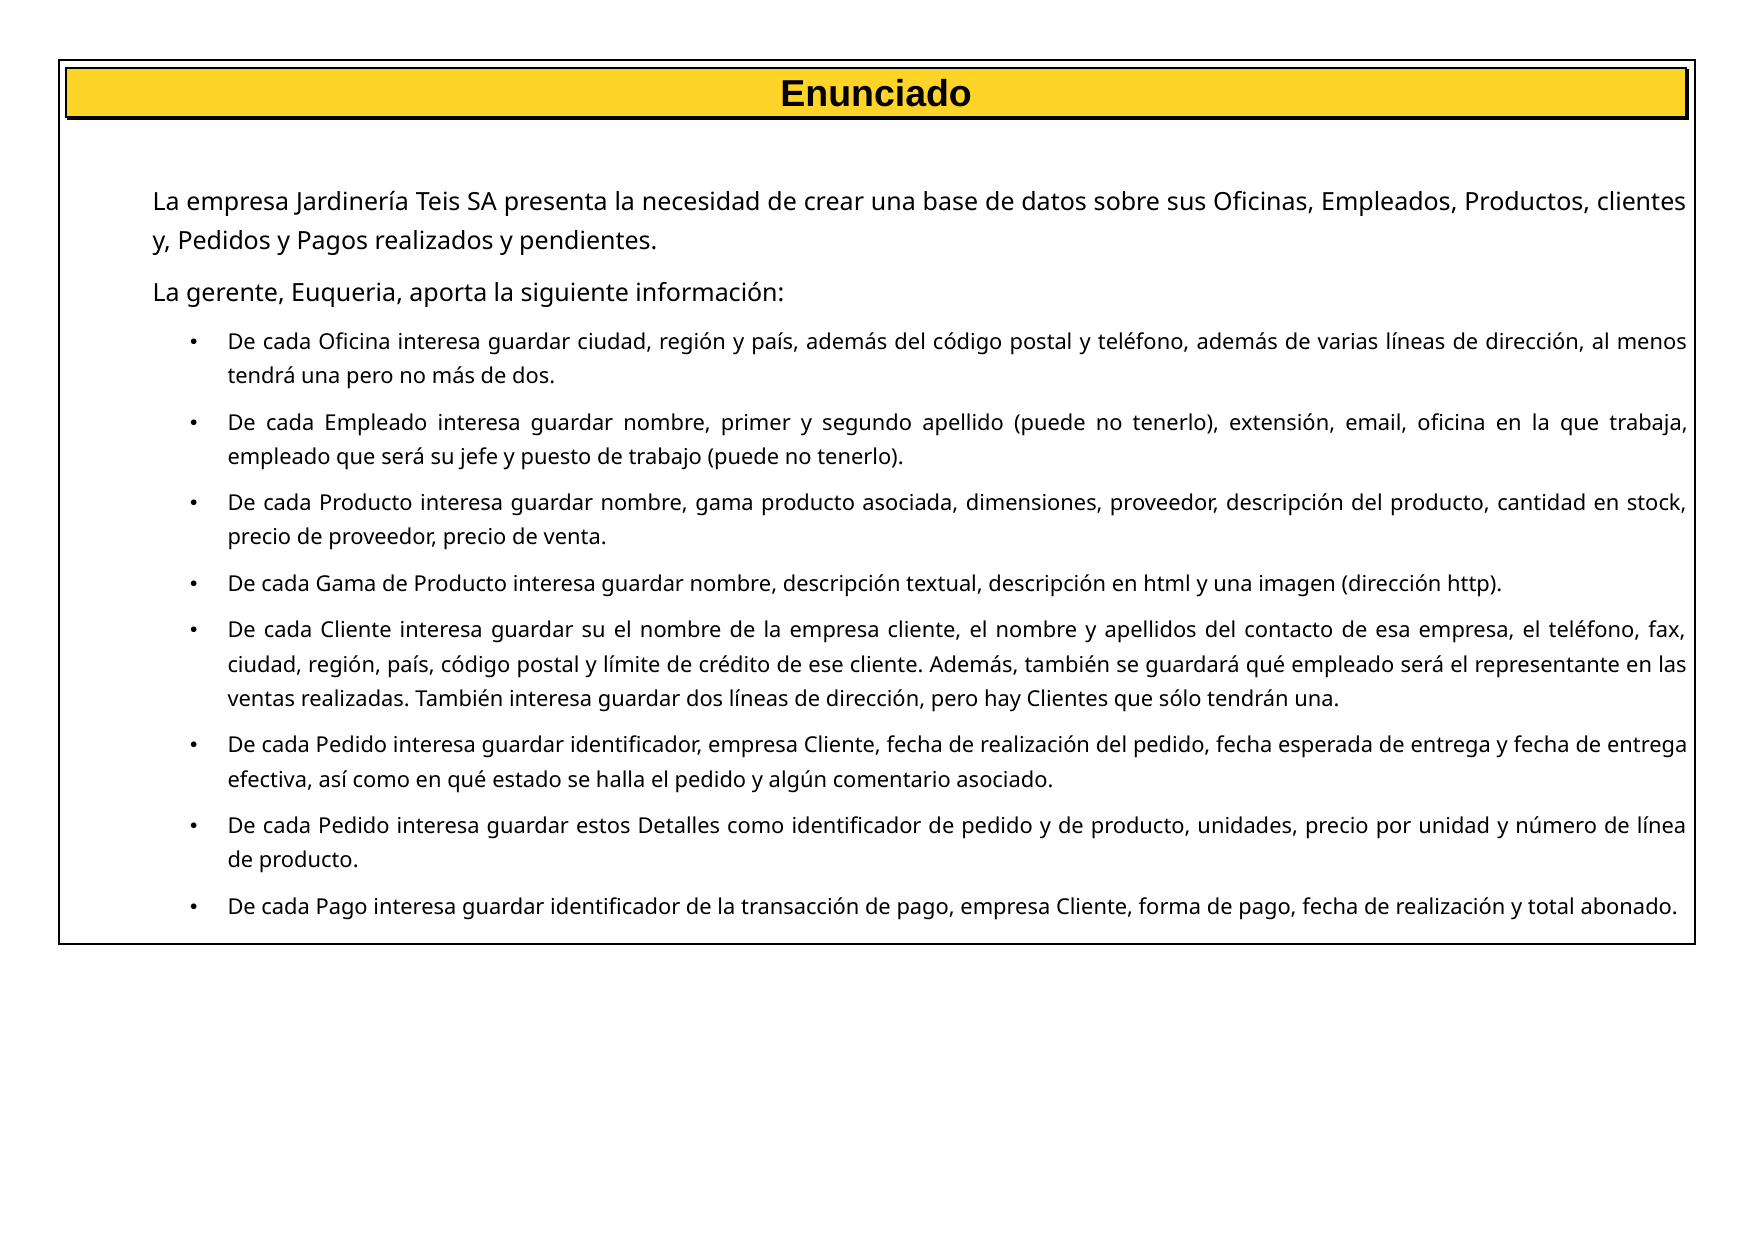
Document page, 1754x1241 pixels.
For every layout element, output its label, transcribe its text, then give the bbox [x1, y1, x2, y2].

table_header Enunciado [60, 61, 1694, 126]
table_cell La empresa Jardinería Teis SA presenta la necesidad de crear una base de datos sobre sus Oficinas, Empleados, Productos, clientes y, Pedidos y Pagos realizados y pendientes. La gerente, Euqueria, aporta la siguiente información: De cada Oficina interesa guardar ciudad, región y país, además del código postal y teléfono, además de varias líneas de dirección, al menos tendrá una pero no más de dos. De cada Empleado interesa guardar nombre, primer y segundo apellido (puede no tenerlo), extensión, email, oficina en la que trabaja, empleado que será su jefe y puesto de trabajo (puede no tenerlo). De cada Producto interesa guardar nombre, gama producto asociada, dimensiones, proveedor, descripción del producto, cantidad en stock, precio de proveedor, precio de venta. De cada Gama de Producto interesa guardar nombre, descripción textual, descripción en html y una imagen (dirección http). De cada Cliente interesa guardar su el nombre de la empresa cliente, el nombre y apellidos del contacto de esa empresa, el teléfono, fax, ciudad, región, país, código postal y límite de crédito de ese cliente. Además, también se guardará qué empleado será el representante en las ventas realizadas. También interesa guardar dos líneas de dirección, pero hay Clientes que sólo tendrán una. De cada Pedido interesa guardar identificador, empresa Cliente, fecha de realización del pedido, fecha esperada de entrega y fecha de entrega efectiva, así como en qué estado se halla el pedido y algún comentario asociado. De cada Pedido interesa guardar estos Detalles como identificador de pedido y de producto, unidades, precio por unidad y número de línea de producto. De cada Pago interesa guardar identificador de la transacción de pago, empresa Cliente, forma de pago, fecha de realización y total abonado. [60, 126, 1694, 942]
